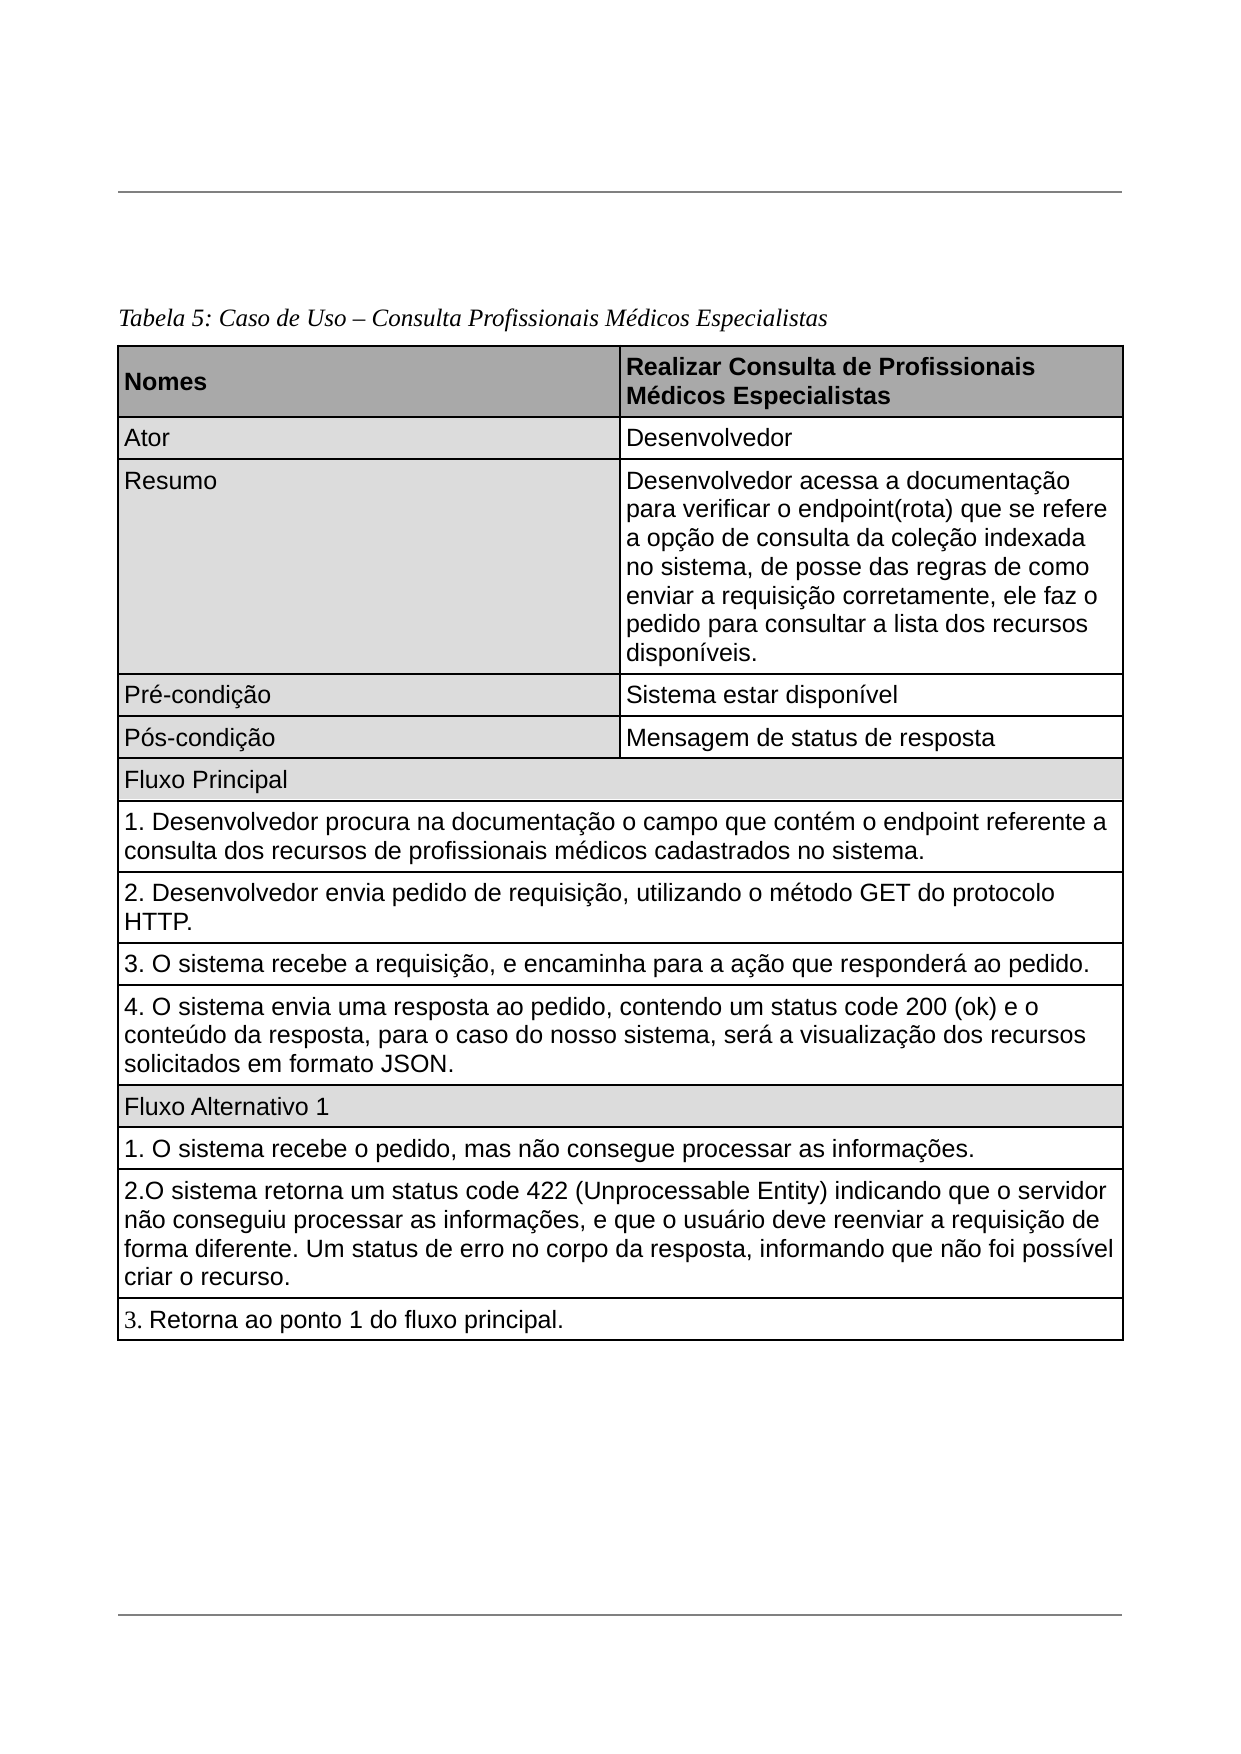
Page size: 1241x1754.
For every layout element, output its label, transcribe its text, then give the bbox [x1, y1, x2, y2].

table_cell Fluxo Principal [119, 759, 1122, 799]
table_cell Desenvolvedor acessa a documentação para verificar o endpoint(rota) que se refere a opção de consulta da coleção indexada no sistema, de posse das regras de como enviar a requisição corretamente, ele faz o pedido para consultar a lista dos recursos disponíveis. [621, 460, 1122, 673]
table_cell 4. O sistema envia uma resposta ao pedido, contendo um status code 200 (ok) e o conteúdo da resposta, para o caso do nosso sistema, será a visualização dos recursos solicitados em formato JSON. [119, 986, 1122, 1084]
table_header Realizar Consulta de Profissionais Médicos Especialistas [621, 347, 1122, 416]
table_cell Mensagem de status de resposta [621, 717, 1122, 757]
table_cell 3. O sistema recebe a requisição, e encaminha para a ação que responderá ao pedido. [119, 944, 1122, 984]
table_cell 1. Desenvolvedor procura na documentação o campo que contém o endpoint referente a consulta dos recursos de profissionais médicos cadastrados no sistema. [119, 802, 1122, 871]
table_cell Sistema estar disponível [621, 675, 1122, 715]
table_header Nomes [119, 347, 619, 416]
table_cell 2. Desenvolvedor envia pedido de requisição, utilizando o método GET do protocolo HTTP. [119, 873, 1122, 942]
table_cell 1. O sistema recebe o pedido, mas não consegue processar as informações. [119, 1128, 1122, 1168]
table_cell Ator [119, 418, 619, 458]
table_cell Pré-condição [119, 675, 619, 715]
table_cell Fluxo Alternativo 1 [119, 1086, 1122, 1126]
table_cell 3. Retorna ao ponto 1 do fluxo principal. [119, 1299, 1122, 1339]
table_cell 2.O sistema retorna um status code 422 (Unprocessable Entity) indicando que o servidor não conseguiu processar as informações, e que o usuário deve reenviar a requisição de forma diferente. Um status de erro no corpo da resposta, informando que não foi possível criar o recurso. [119, 1170, 1122, 1297]
table_cell Desenvolvedor [621, 418, 1122, 458]
table_cell Resumo [119, 460, 619, 673]
text Tabela 5: Caso de Uso – Consulta Profissionais Médicos Especialistas [118, 303, 1122, 332]
table_cell Pós-condição [119, 717, 619, 757]
